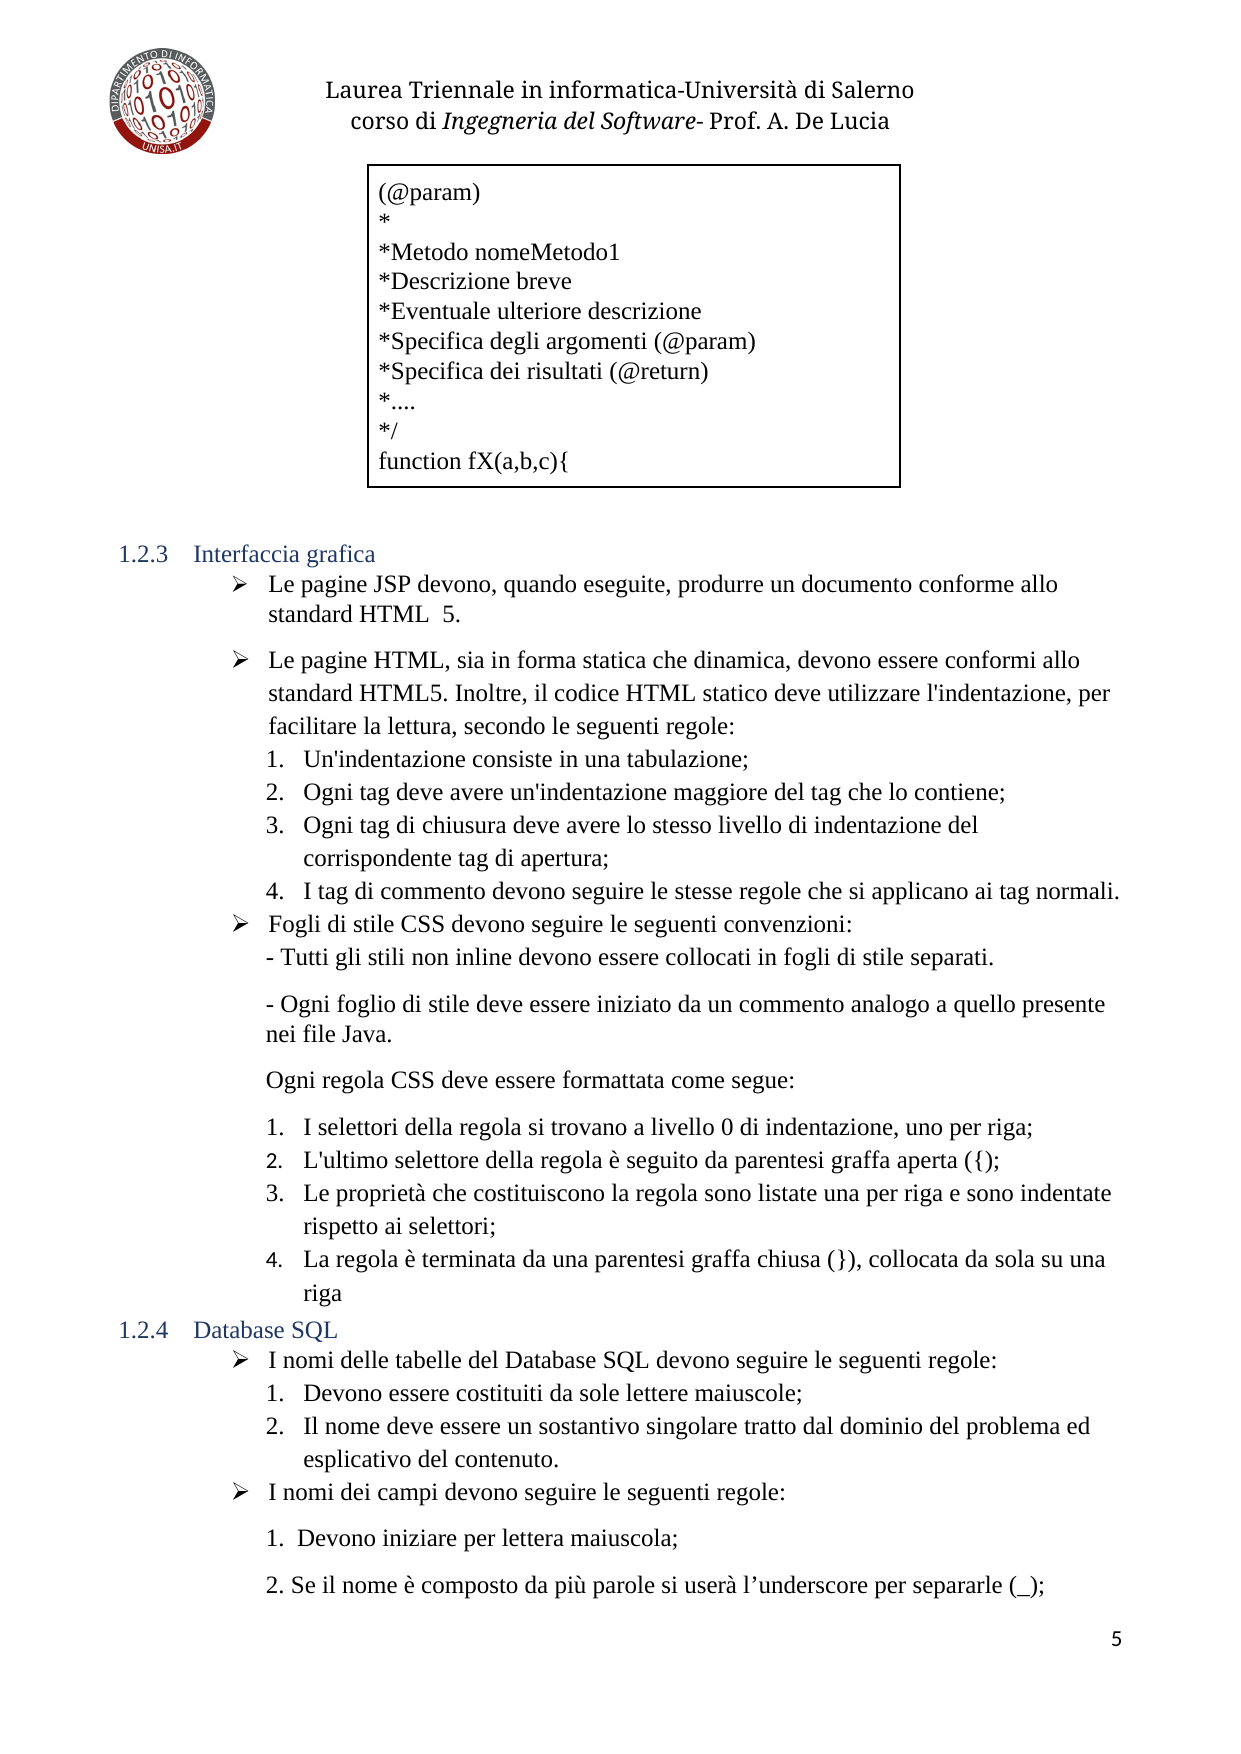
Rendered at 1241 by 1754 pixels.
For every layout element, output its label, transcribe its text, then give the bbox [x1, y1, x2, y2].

list Database SQL [118, 1315, 1122, 1344]
text Ogni regola CSS deve essere formattata come segue: [193, 1065, 1122, 1094]
list Le pagine HTML, sia in forma statica che dinamica, devono essere conformi allo standard HTML5. Inoltre, il codice HTML statico deve utilizzare l'indentazione, per facilitare la lettura, secondo le seguenti regole: [231, 645, 1122, 740]
list Le pagine JSP devono, quando eseguite, produrre un documento conforme allo standard HTML 5. [231, 569, 1122, 627]
list I nomi dei campi devono seguire le seguenti regole: [231, 1477, 1122, 1506]
list Il nome deve essere un sostantivo singolare tratto dal dominio del problema ed esplicativo del contenuto. [266, 1411, 1122, 1473]
list Devono essere costituiti da sole lettere maiuscole; [266, 1378, 1122, 1407]
list I tag di commento devono seguire le stesse regole che si applicano ai tag normali. [266, 876, 1122, 905]
list La regola è terminata da una parentesi graffa chiusa (}), collocata da sola su una riga [266, 1244, 1122, 1306]
list I selettori della regola si trovano a livello 0 di indentazione, uno per riga; [266, 1112, 1122, 1141]
list Fogli di stile CSS devono seguire le seguenti convenzioni: [231, 909, 1122, 938]
list Le proprietà che costituiscono la regola sono listate una per riga e sono indentate rispetto ai selettori; [266, 1178, 1122, 1240]
list Un'indentazione consiste in una tabulazione; [266, 744, 1122, 773]
text 1. Devono iniziare per lettera maiuscola; [192, 1523, 1122, 1552]
text - Tutti gli stili non inline devono essere collocati in fogli di stile separati. [193, 942, 1122, 971]
text - Ogni foglio di stile deve essere iniziato da un commento analogo a quello presente nei file Java. [266, 989, 1122, 1048]
table_header (@param) * *Metodo nomeMetodo1 *Descrizione breve *Eventuale ulteriore descrizione *Specifica degli argomenti (@param) *Specifica dei risultati (@return) *.... */ function fX(a,b,c){ [369, 166, 899, 486]
list L'ultimo selettore della regola è seguito da parentesi graffa aperta ({); [266, 1145, 1122, 1174]
list Ogni tag di chiusura deve avere lo stesso livello di indentazione del corrispondente tag di apertura; [266, 810, 1122, 872]
list Interfaccia grafica [118, 539, 1122, 568]
text 2. Se il nome è composto da più parole si userà l’underscore per separarle (_); [192, 1570, 1122, 1599]
list Ogni tag deve avere un'indentazione maggiore del tag che lo contiene; [266, 777, 1122, 806]
list I nomi delle tabelle del Database SQL devono seguire le seguenti regole: [231, 1345, 1122, 1373]
